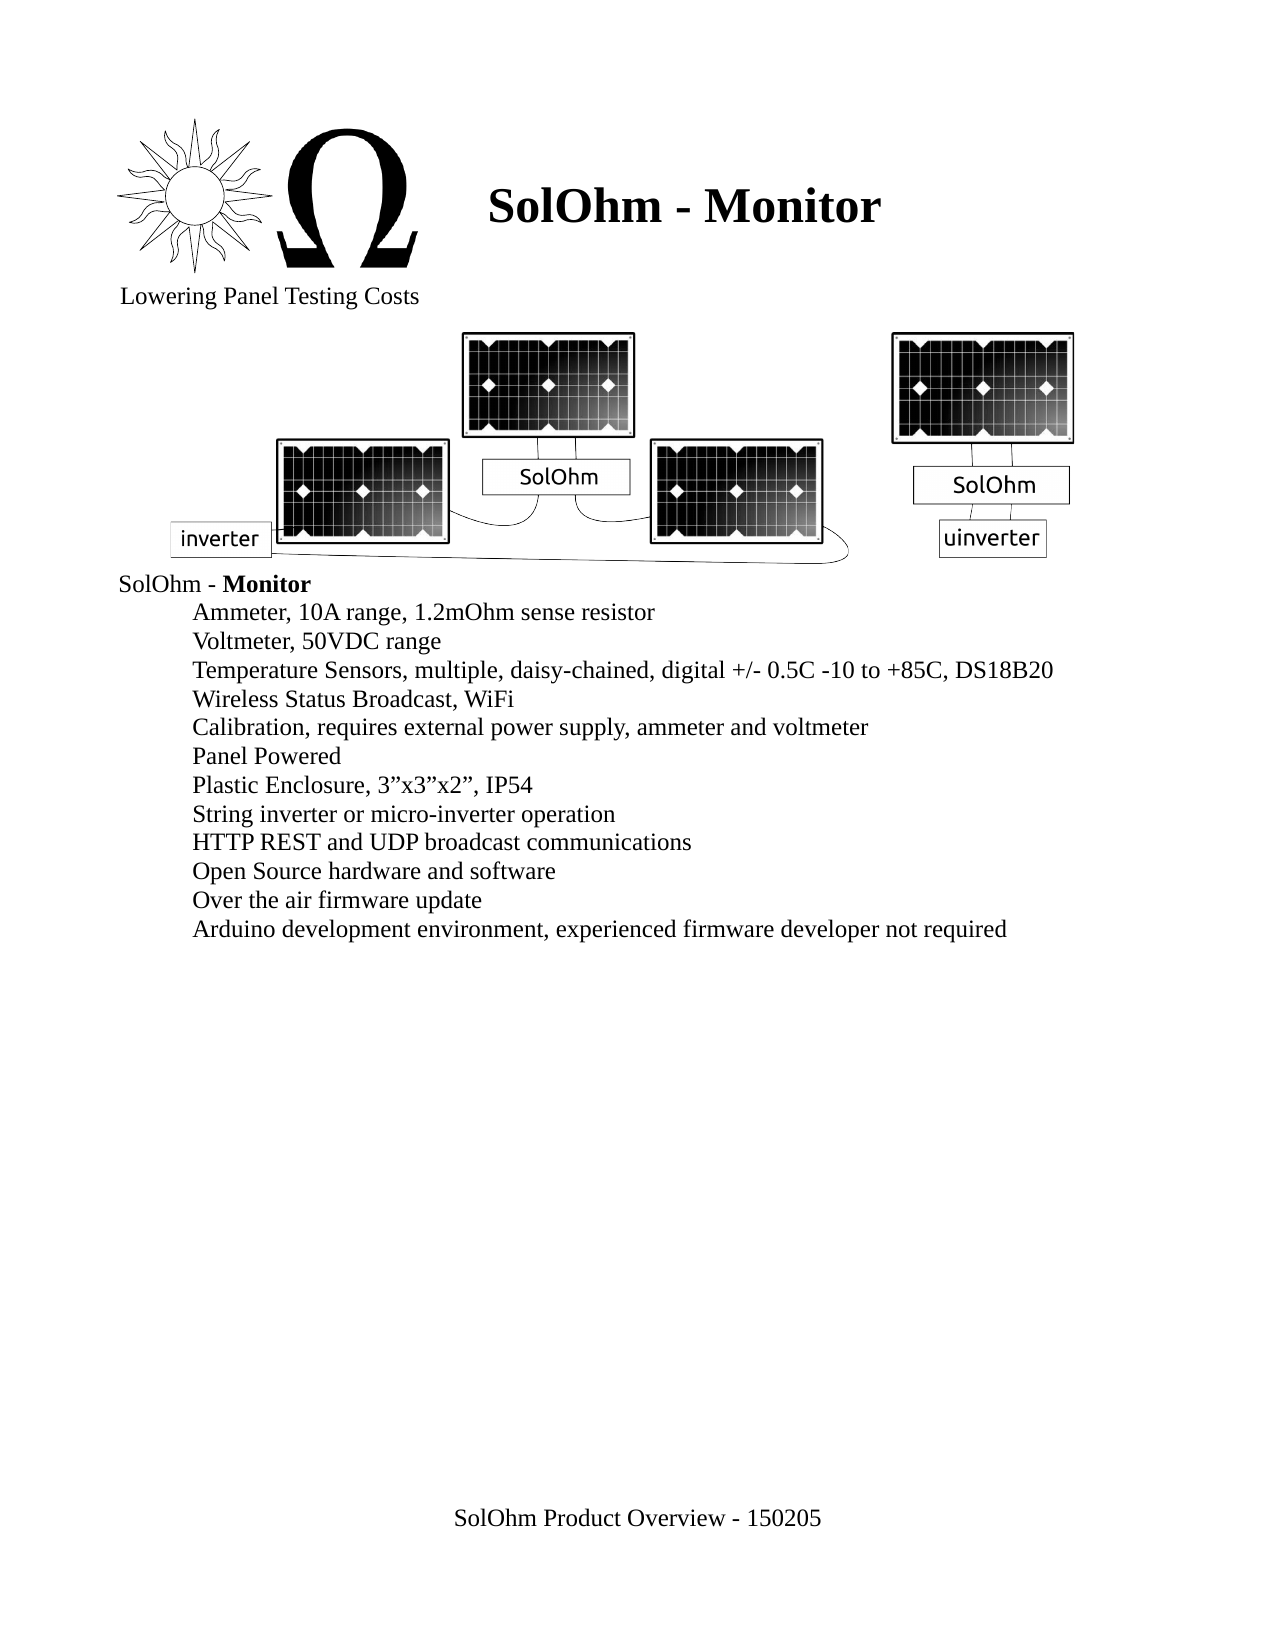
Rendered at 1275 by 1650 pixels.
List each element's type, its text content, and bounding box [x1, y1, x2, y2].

text Voltmeter, 50VDC range [118, 626, 1157, 655]
text Arduino development environment, experienced firmware developer not required [118, 914, 1157, 942]
text Open Source hardware and software [118, 856, 1157, 885]
text [237, 176, 272, 195]
picture [170, 332, 849, 564]
text String inverter or micro-inverter operation [118, 799, 1157, 827]
text HTTP REST and UDP broadcast communications [118, 827, 1157, 856]
picture [272, 118, 422, 274]
text Calibration, requires external power supply, ammeter and voltmeter [118, 712, 1157, 741]
text Temperature Sensors, multiple, daisy-chained, digital +/- 0.5C -10 to +85C, DS18B20 [118, 655, 1157, 684]
text Wireless Status Broadcast, WiFi [118, 684, 1157, 712]
picture [891, 332, 1075, 558]
text SolOhm - Monitor [118, 569, 1157, 597]
text SolOhm - Monitor [422, 176, 1157, 233]
text [224, 197, 272, 233]
text Lowering Panel Testing Costs [118, 281, 1157, 310]
text [118, 176, 162, 195]
text Panel Powered [118, 741, 1157, 770]
text Plastic Enclosure, 3”x3”x2”, IP54 [118, 770, 1157, 799]
text [118, 197, 167, 233]
text Over the air firmware update [118, 885, 1157, 914]
text Ammeter, 10A range, 1.2mOhm sense resistor [118, 597, 1157, 626]
